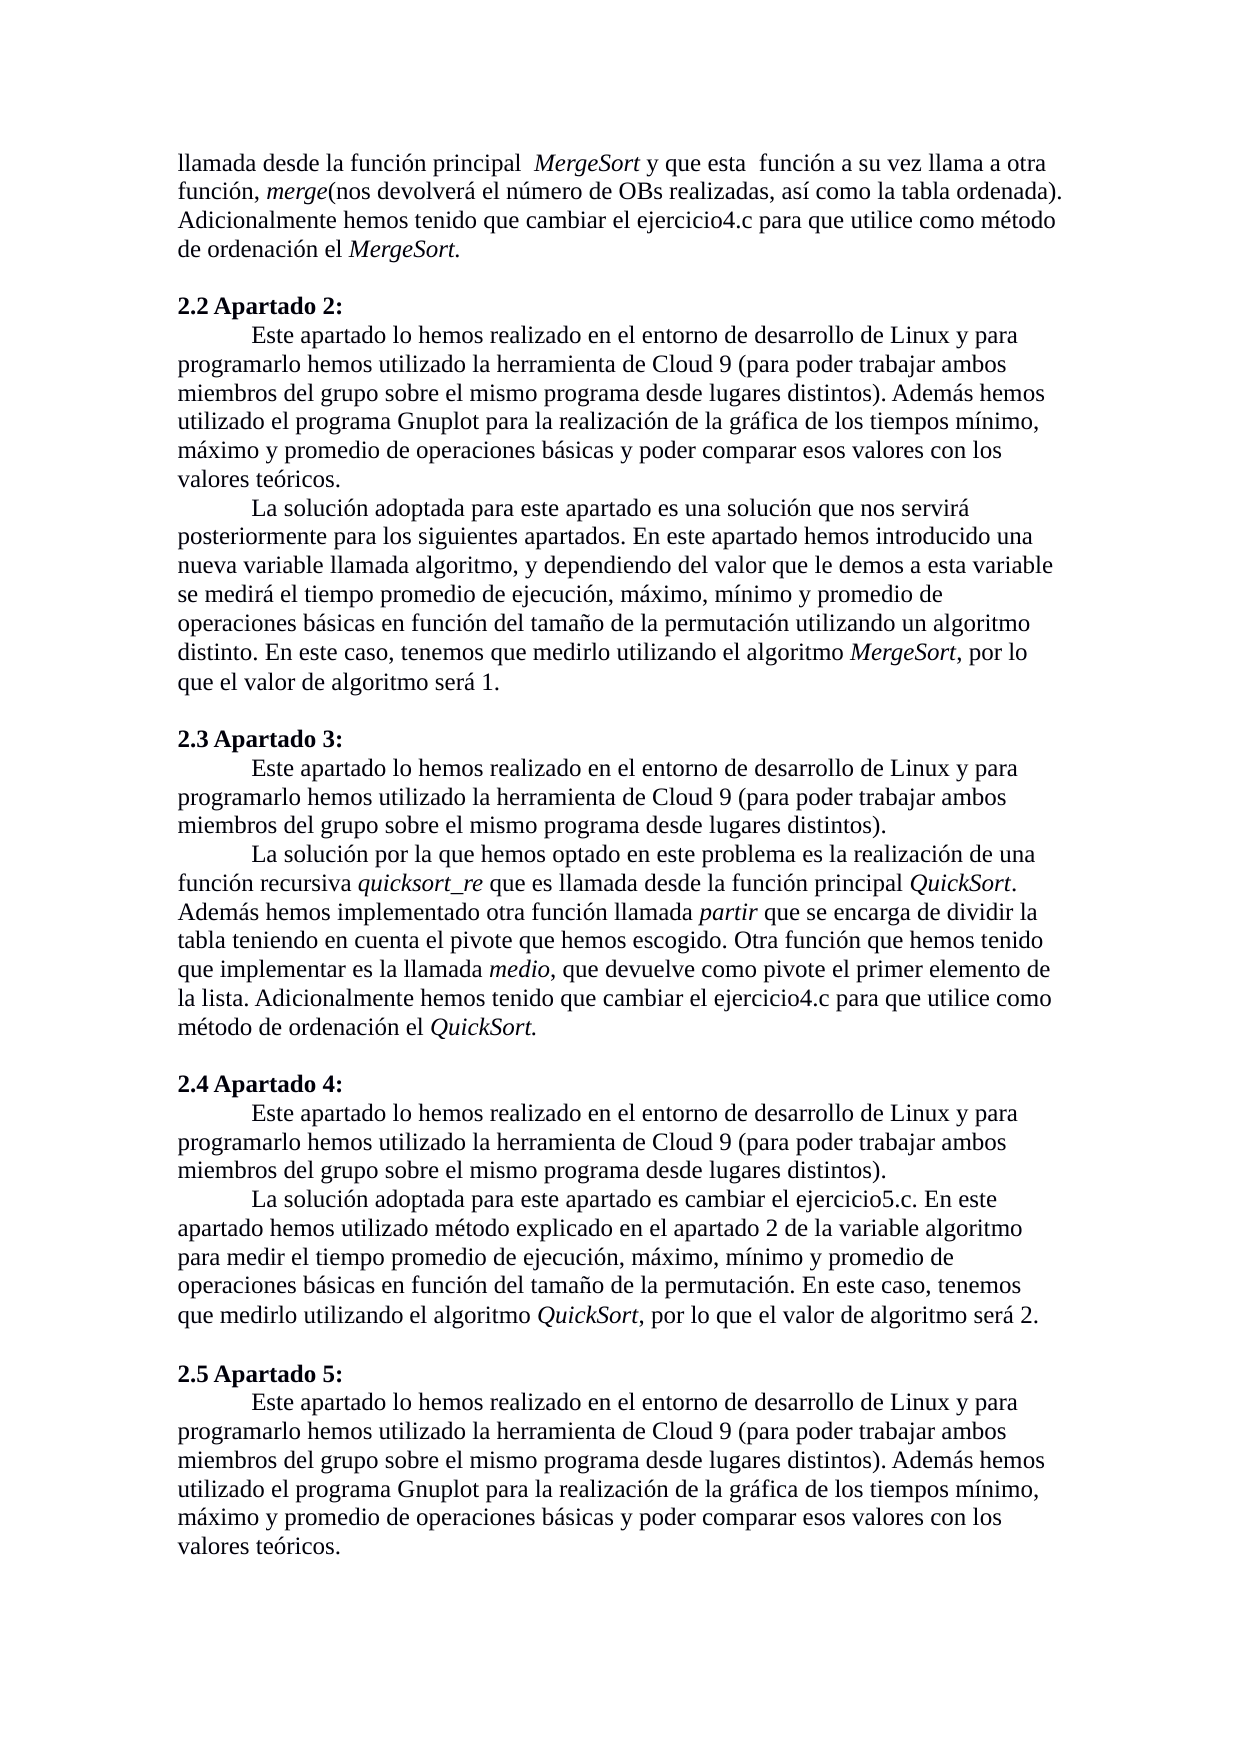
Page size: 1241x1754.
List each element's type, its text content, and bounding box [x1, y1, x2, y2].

text La solución adoptada para este apartado es una solución que nos servirá posteriormente para los siguientes apartados. En este apartado hemos introducido una nueva variable llamada algoritmo, y dependiendo del valor que le demos a esta variable se medirá el tiempo promedio de ejecución, máximo, mínimo y promedio de operaciones básicas en función del tamaño de la permutación utilizando un algoritmo distinto. En este caso, tenemos que medirlo utilizando el algoritmo MergeSort, por lo que el valor de algoritmo será 1. [177, 493, 1063, 696]
text 2.4 Apartado 4: [177, 1069, 1063, 1098]
text Este apartado lo hemos realizado en el entorno de desarrollo de Linux y para programarlo hemos utilizado la herramienta de Cloud 9 (para poder trabajar ambos miembros del grupo sobre el mismo programa desde lugares distintos). [177, 753, 1063, 839]
text Este apartado lo hemos realizado en el entorno de desarrollo de Linux y para programarlo hemos utilizado la herramienta de Cloud 9 (para poder trabajar ambos miembros del grupo sobre el mismo programa desde lugares distintos). [177, 1098, 1063, 1184]
text La solución adoptada para este apartado es cambiar el ejercicio5.c. En este apartado hemos utilizado método explicado en el apartado 2 de la variable algoritmo para medir el tiempo promedio de ejecución, máximo, mínimo y promedio de operaciones básicas en función del tamaño de la permutación. En este caso, tenemos que medirlo utilizando el algoritmo QuickSort, por lo que el valor de algoritmo será 2. [177, 1184, 1063, 1330]
text 2.3 Apartado 3: [177, 724, 1063, 753]
text Este apartado lo hemos realizado en el entorno de desarrollo de Linux y para programarlo hemos utilizado la herramienta de Cloud 9 (para poder trabajar ambos miembros del grupo sobre el mismo programa desde lugares distintos). Además hemos utilizado el programa Gnuplot para la realización de la gráfica de los tiempos mínimo, máximo y promedio de operaciones básicas y poder comparar esos valores con los valores teóricos. [177, 320, 1063, 493]
text llamada desde la función principal MergeSort y que esta función a su vez llama a otra función, merge(nos devolverá el número de OBs realizadas, así como la tabla ordenada). Adicionalmente hemos tenido que cambiar el ejercicio4.c para que utilice como método de ordenación el MergeSort. [177, 148, 1063, 263]
text La solución por la que hemos optado en este problema es la realización de una función recursiva quicksort_re que es llamada desde la función principal QuickSort. Además hemos implementado otra función llamada partir que se encarga de dividir la tabla teniendo en cuenta el pivote que hemos escogido. Otra función que hemos tenido que implementar es la llamada medio, que devuelve como pivote el primer elemento de la lista. Adicionalmente hemos tenido que cambiar el ejercicio4.c para que utilice como método de ordenación el QuickSort. [177, 839, 1063, 1041]
text Este apartado lo hemos realizado en el entorno de desarrollo de Linux y para programarlo hemos utilizado la herramienta de Cloud 9 (para poder trabajar ambos miembros del grupo sobre el mismo programa desde lugares distintos). Además hemos utilizado el programa Gnuplot para la realización de la gráfica de los tiempos mínimo, máximo y promedio de operaciones básicas y poder comparar esos valores con los valores teóricos. [177, 1387, 1063, 1560]
text 2.2 Apartado 2: [177, 291, 1063, 320]
text 2.5 Apartado 5: [177, 1359, 1063, 1387]
